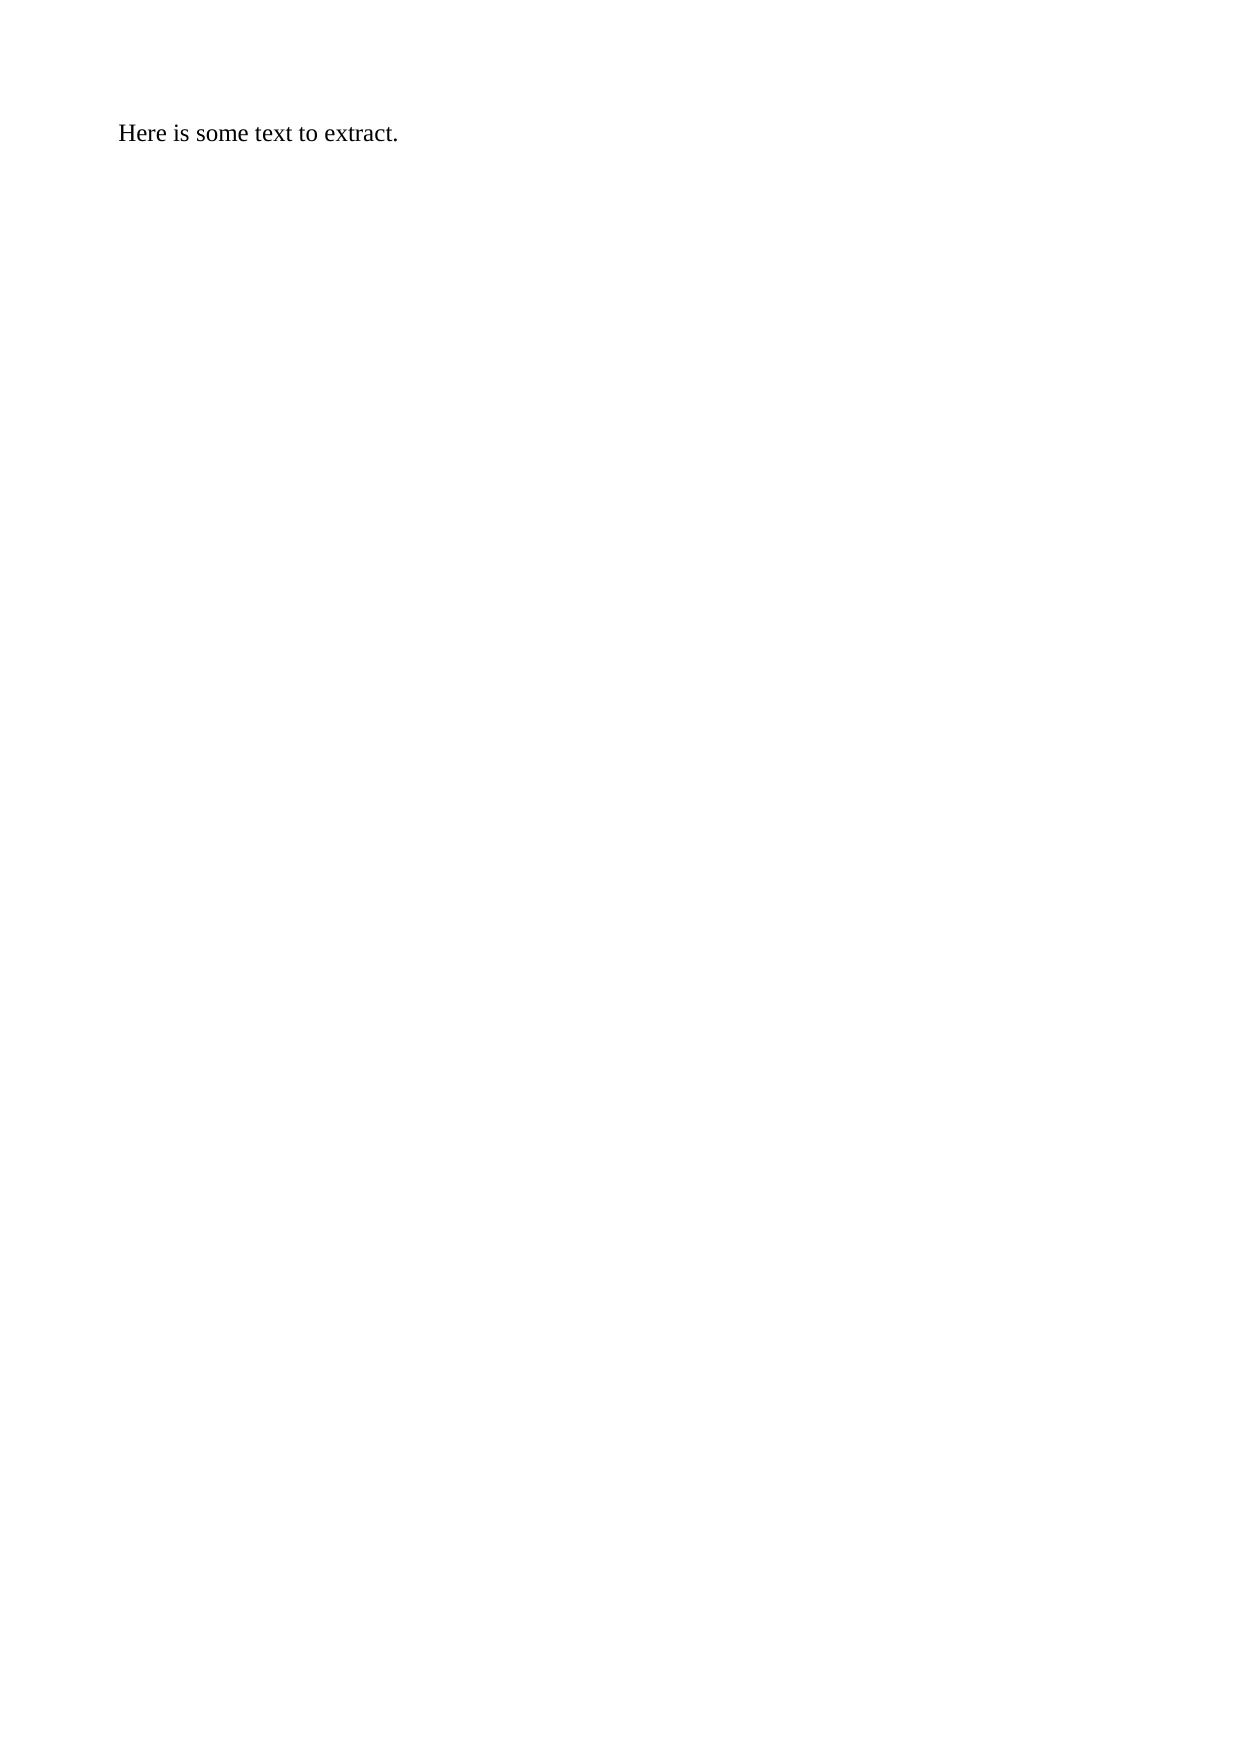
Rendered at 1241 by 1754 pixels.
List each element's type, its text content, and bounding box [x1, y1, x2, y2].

text Here is some text to extract. [118, 118, 1122, 147]
